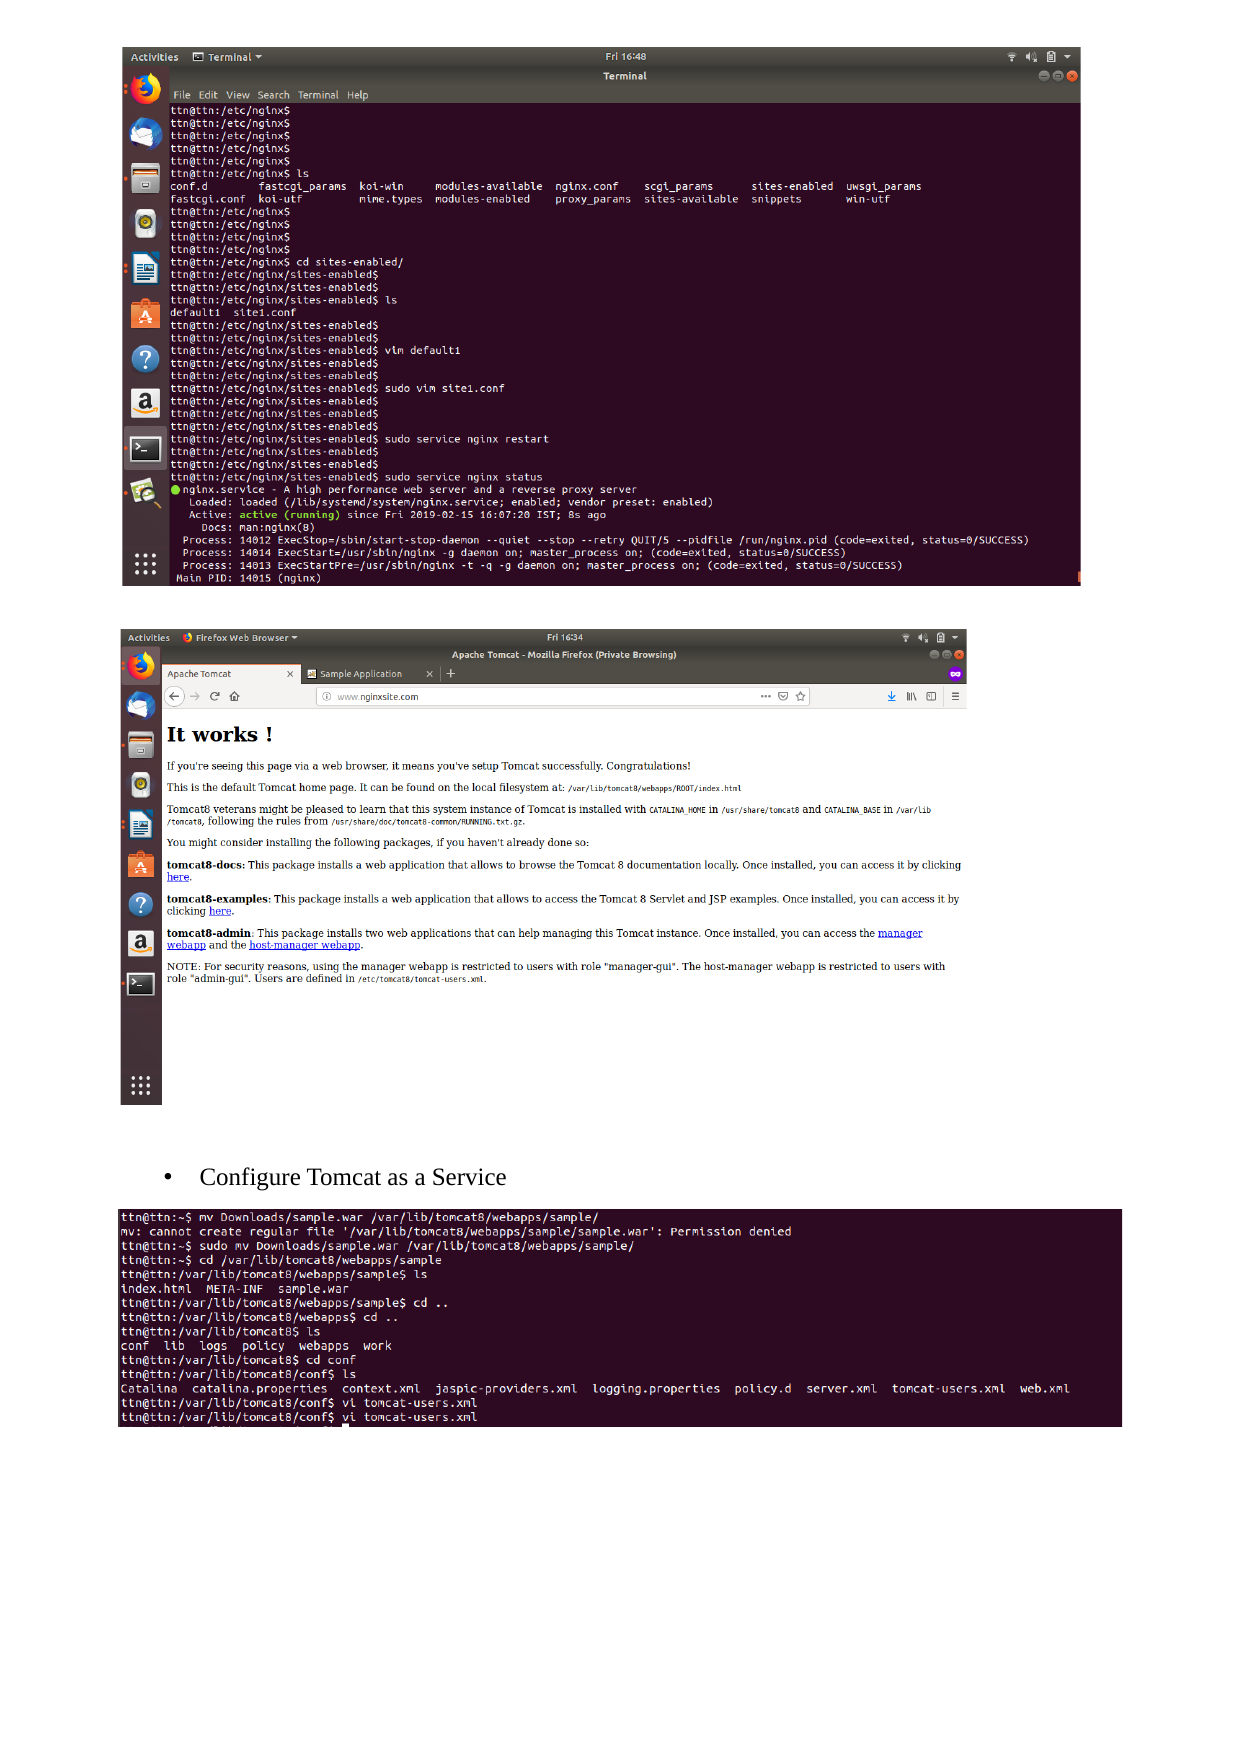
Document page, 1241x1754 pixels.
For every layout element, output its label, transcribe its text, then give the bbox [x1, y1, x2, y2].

picture [120, 629, 967, 1105]
list Configure Tomcat as a Service [164, 1162, 1122, 1190]
picture [118, 1209, 1123, 1427]
picture [122, 47, 1081, 586]
